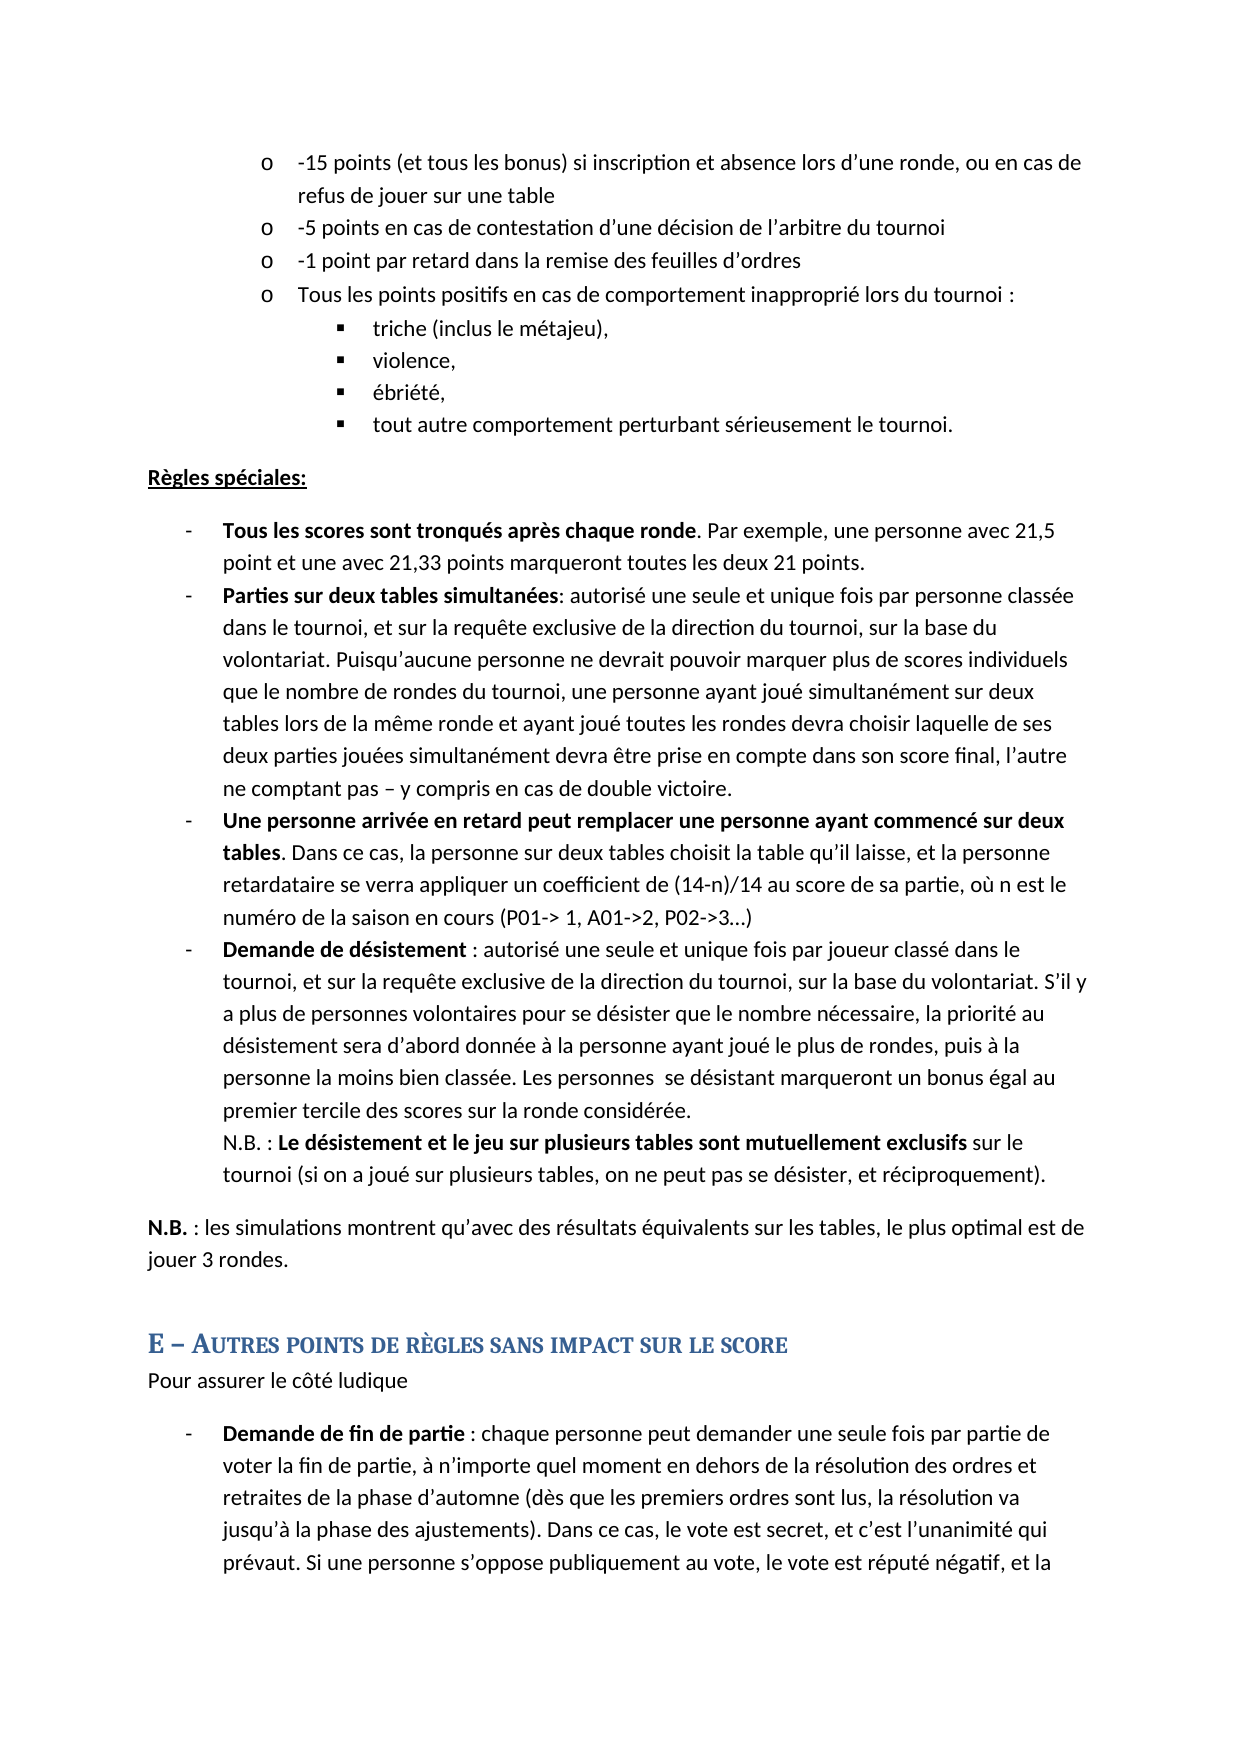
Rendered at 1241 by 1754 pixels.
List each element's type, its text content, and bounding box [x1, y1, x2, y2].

list ébriété, [335, 378, 1093, 406]
text Pour assurer le côté ludique [148, 1366, 1093, 1394]
list -15 points (et tous les bonus) si inscription et absence lors d’une ronde, ou en cas de refus de jouer sur une table [260, 148, 1093, 209]
list violence, [335, 346, 1093, 374]
list Parties sur deux tables simultanées: autorisé une seule et unique fois par personne classée dans le tournoi, et sur la requête exclusive de la direction du tournoi, sur la base du volontariat. Puisqu’aucune personne ne devrait pouvoir marquer plus de scores individuels que le nombre de rondes du tournoi, une personne ayant joué simultanément sur deux tables lors de la même ronde et ayant joué toutes les rondes devra choisir laquelle de ses deux parties jouées simultanément devra être prise en compte dans son score final, l’autre ne comptant pas – y compris en cas de double victoire. [185, 581, 1093, 802]
subtitle E – Autres points de règles sans impact sur le score [148, 1327, 1093, 1361]
list N.B. : Le désistement et le jeu sur plusieurs tables sont mutuellement exclusifs sur le tournoi (si on a joué sur plusieurs tables, on ne peut pas se désister, et réciproquement). [223, 1128, 1093, 1188]
list tout autre comportement perturbant sérieusement le tournoi. [335, 410, 1093, 438]
list -5 points en cas de contestation d’une décision de l’arbitre du tournoi [260, 213, 1093, 242]
list -1 point par retard dans la remise des feuilles d’ordres [260, 247, 1093, 276]
list Tous les points positifs en cas de comportement inapproprié lors du tournoi : [260, 280, 1093, 309]
text N.B. : les simulations montrent qu’avec des résultats équivalents sur les tables, le plus optimal est de jouer 3 rondes. [148, 1213, 1093, 1273]
list Une personne arrivée en retard peut remplacer une personne ayant commencé sur deux tables. Dans ce cas, la personne sur deux tables choisit la table qu’il laisse, et la personne retardataire se verra appliquer un coefficient de (14-n)/14 au score de sa partie, où n est le numéro de la saison en cours (P01-> 1, A01->2, P02->3…) [185, 806, 1093, 931]
list triche (inclus le métajeu), [335, 314, 1093, 342]
list Demande de fin de partie : chaque personne peut demander une seule fois par partie de voter la fin de partie, à n’importe quel moment en dehors de la résolution des ordres et retraites de la phase d’automne (dès que les premiers ordres sont lus, la résolution va jusqu’à la phase des ajustements). Dans ce cas, le vote est secret, et c’est l’unanimité qui prévaut. Si une personne s’oppose publiquement au vote, le vote est réputé négatif, et la [185, 1419, 1093, 1576]
list Tous les scores sont tronqués après chaque ronde. Par exemple, une personne avec 21,5 point et une avec 21,33 points marqueront toutes les deux 21 points. [185, 516, 1093, 577]
list Demande de désistement : autorisé une seule et unique fois par joueur classé dans le tournoi, et sur la requête exclusive de la direction du tournoi, sur la base du volontariat. S’il y a plus de personnes volontaires pour se désister que le nombre nécessaire, la priorité au désistement sera d’abord donnée à la personne ayant joué le plus de rondes, puis à la personne la moins bien classée. Les personnes se désistant marqueront un bonus égal au premier tercile des scores sur la ronde considérée. [185, 935, 1093, 1124]
text Règles spéciales: [148, 463, 1093, 491]
